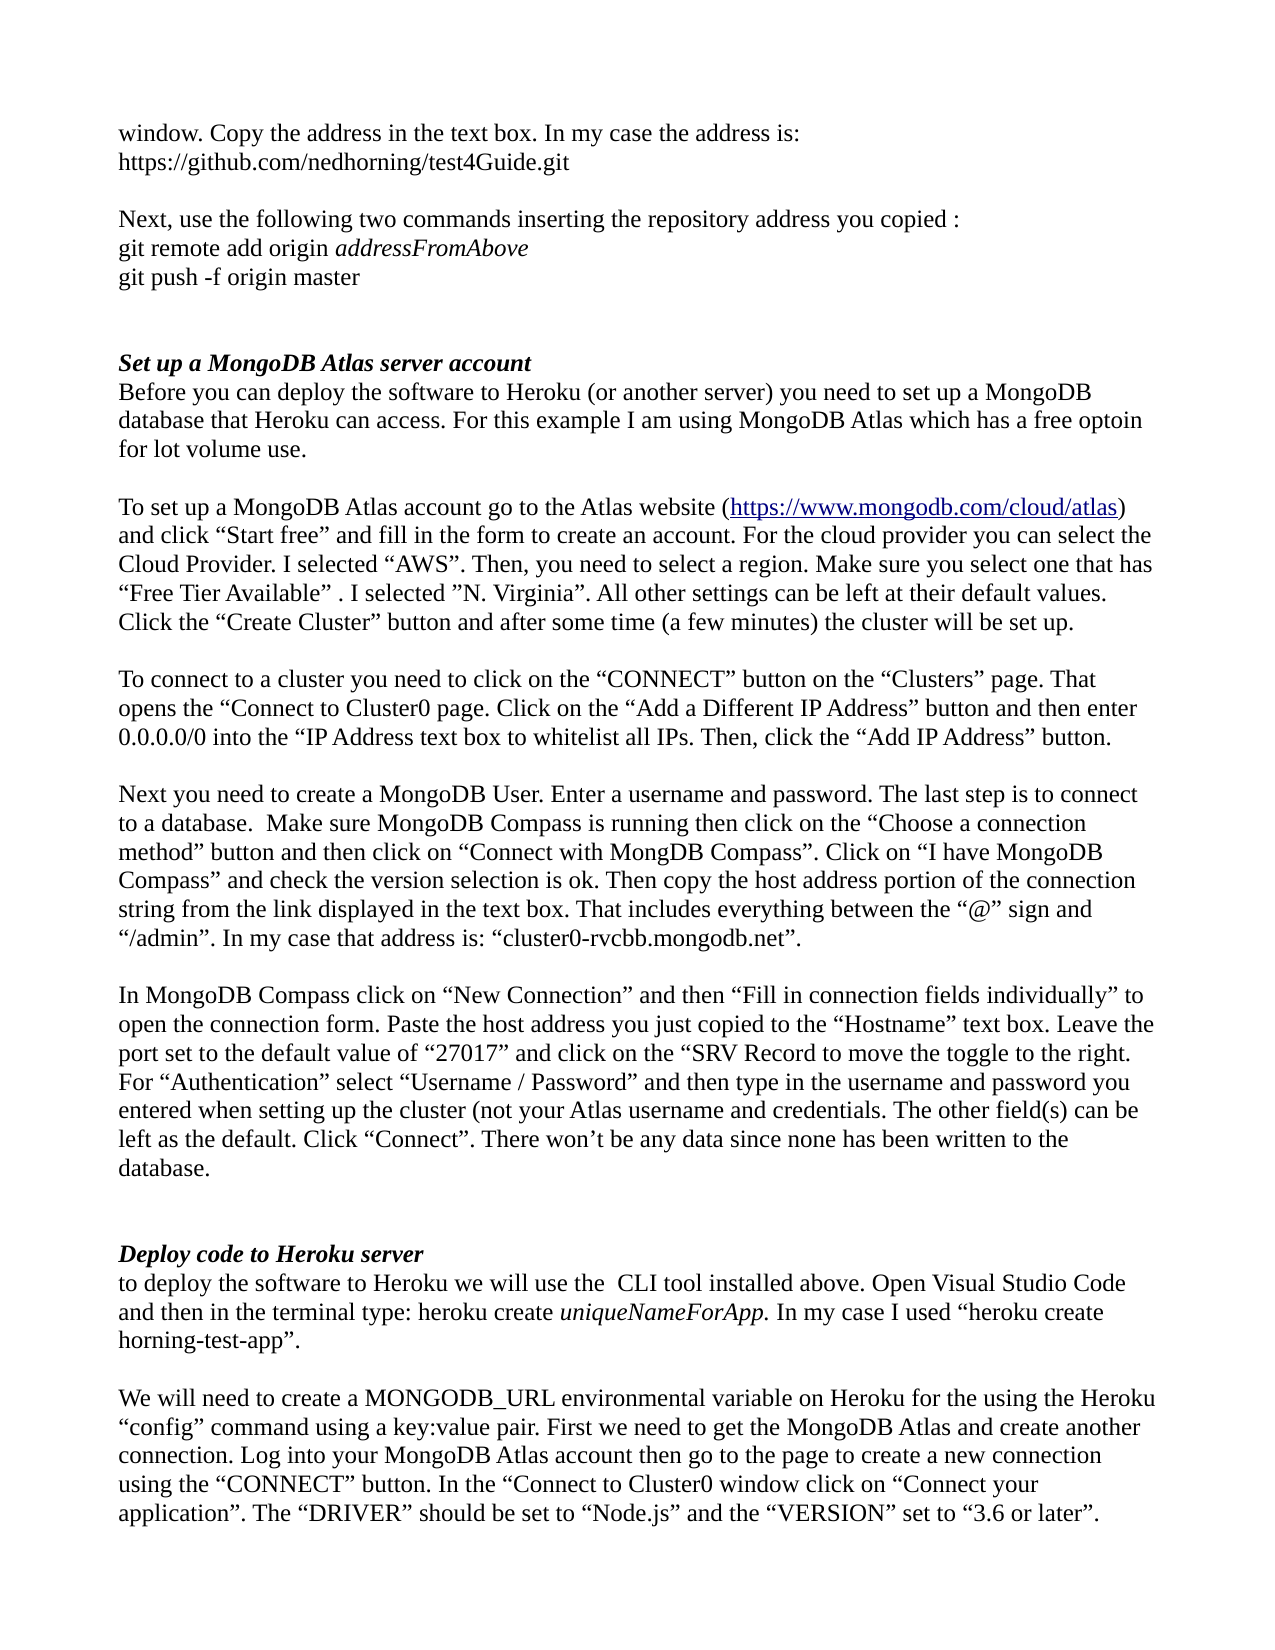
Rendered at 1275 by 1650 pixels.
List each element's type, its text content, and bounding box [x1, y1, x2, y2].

text Next you need to create a MongoDB User. Enter a username and password. The last step is to connect to a database. Make sure MongoDB Compass is running then click on the “Choose a connection method” button and then click on “Connect with MongDB Compass”. Click on “I have MongoDB Compass” and check the version selection is ok. Then copy the host address portion of the connection string from the link displayed in the text box. That includes everything between the “@” sign and “/admin”. In my case that address is: “cluster0-rvcbb.mongodb.net”. [118, 779, 1157, 952]
text window. Copy the address in the text box. In my case the address is: https://github.com/nedhorning/test4Guide.git [118, 118, 1157, 176]
text Before you can deploy the software to Heroku (or another server) you need to set up a MongoDB database that Heroku can access. For this example I am using MongoDB Atlas which has a free optoin for lot volume use. [118, 377, 1157, 463]
text Set up a MongoDB Atlas server account [118, 348, 1157, 377]
text In MongoDB Compass click on “New Connection” and then “Fill in connection fields individually” to open the connection form. Paste the host address you just copied to the “Hostname” text box. Leave the port set to the default value of “27017” and click on the “SRV Record to move the toggle to the right. For “Authentication” select “Username / Password” and then type in the username and password you entered when setting up the cluster (not your Atlas username and credentials. The other field(s) can be left as the default. Click “Connect”. There won’t be any data since none has been written to the database. [118, 981, 1157, 1182]
text Next, use the following two commands inserting the repository address you copied : [118, 204, 1157, 233]
text To set up a MongoDB Atlas account go to the Atlas website (https://www.mongodb.com/cloud/atlas) and click “Start free” and fill in the form to create an account. For the cloud provider you can select the Cloud Provider. I selected “AWS”. Then, you need to select a region. Make sure you select one that has “Free Tier Available” . I selected ”N. Virginia”. All other settings can be left at their default values. Click the “Create Cluster” button and after some time (a few minutes) the cluster will be set up. [118, 492, 1157, 636]
text git remote add origin addressFromAbove [118, 233, 1157, 262]
text Deploy code to Heroku server [118, 1239, 1157, 1268]
text to deploy the software to Heroku we will use the CLI tool installed above. Open Visual Studio Code and then in the terminal type: heroku create uniqueNameForApp. In my case I used “heroku create horning-test-app”. [118, 1268, 1157, 1354]
text git push -f origin master [118, 262, 1157, 291]
text We will need to create a MONGODB_URL environmental variable on Heroku for the using the Heroku “config” command using a key:value pair. First we need to get the MongoDB Atlas and create another connection. Log into your MongoDB Atlas account then go to the page to create a new connection using the “CONNECT” button. In the “Connect to Cluster0 window click on “Connect your application”. The “DRIVER” should be set to “Node.js” and the “VERSION” set to “3.6 or later”. [118, 1383, 1157, 1527]
text To connect to a cluster you need to click on the “CONNECT” button on the “Clusters” page. That opens the “Connect to Cluster0 page. Click on the “Add a Different IP Address” button and then enter 0.0.0.0/0 into the “IP Address text box to whitelist all IPs. Then, click the “Add IP Address” button. [118, 664, 1157, 751]
